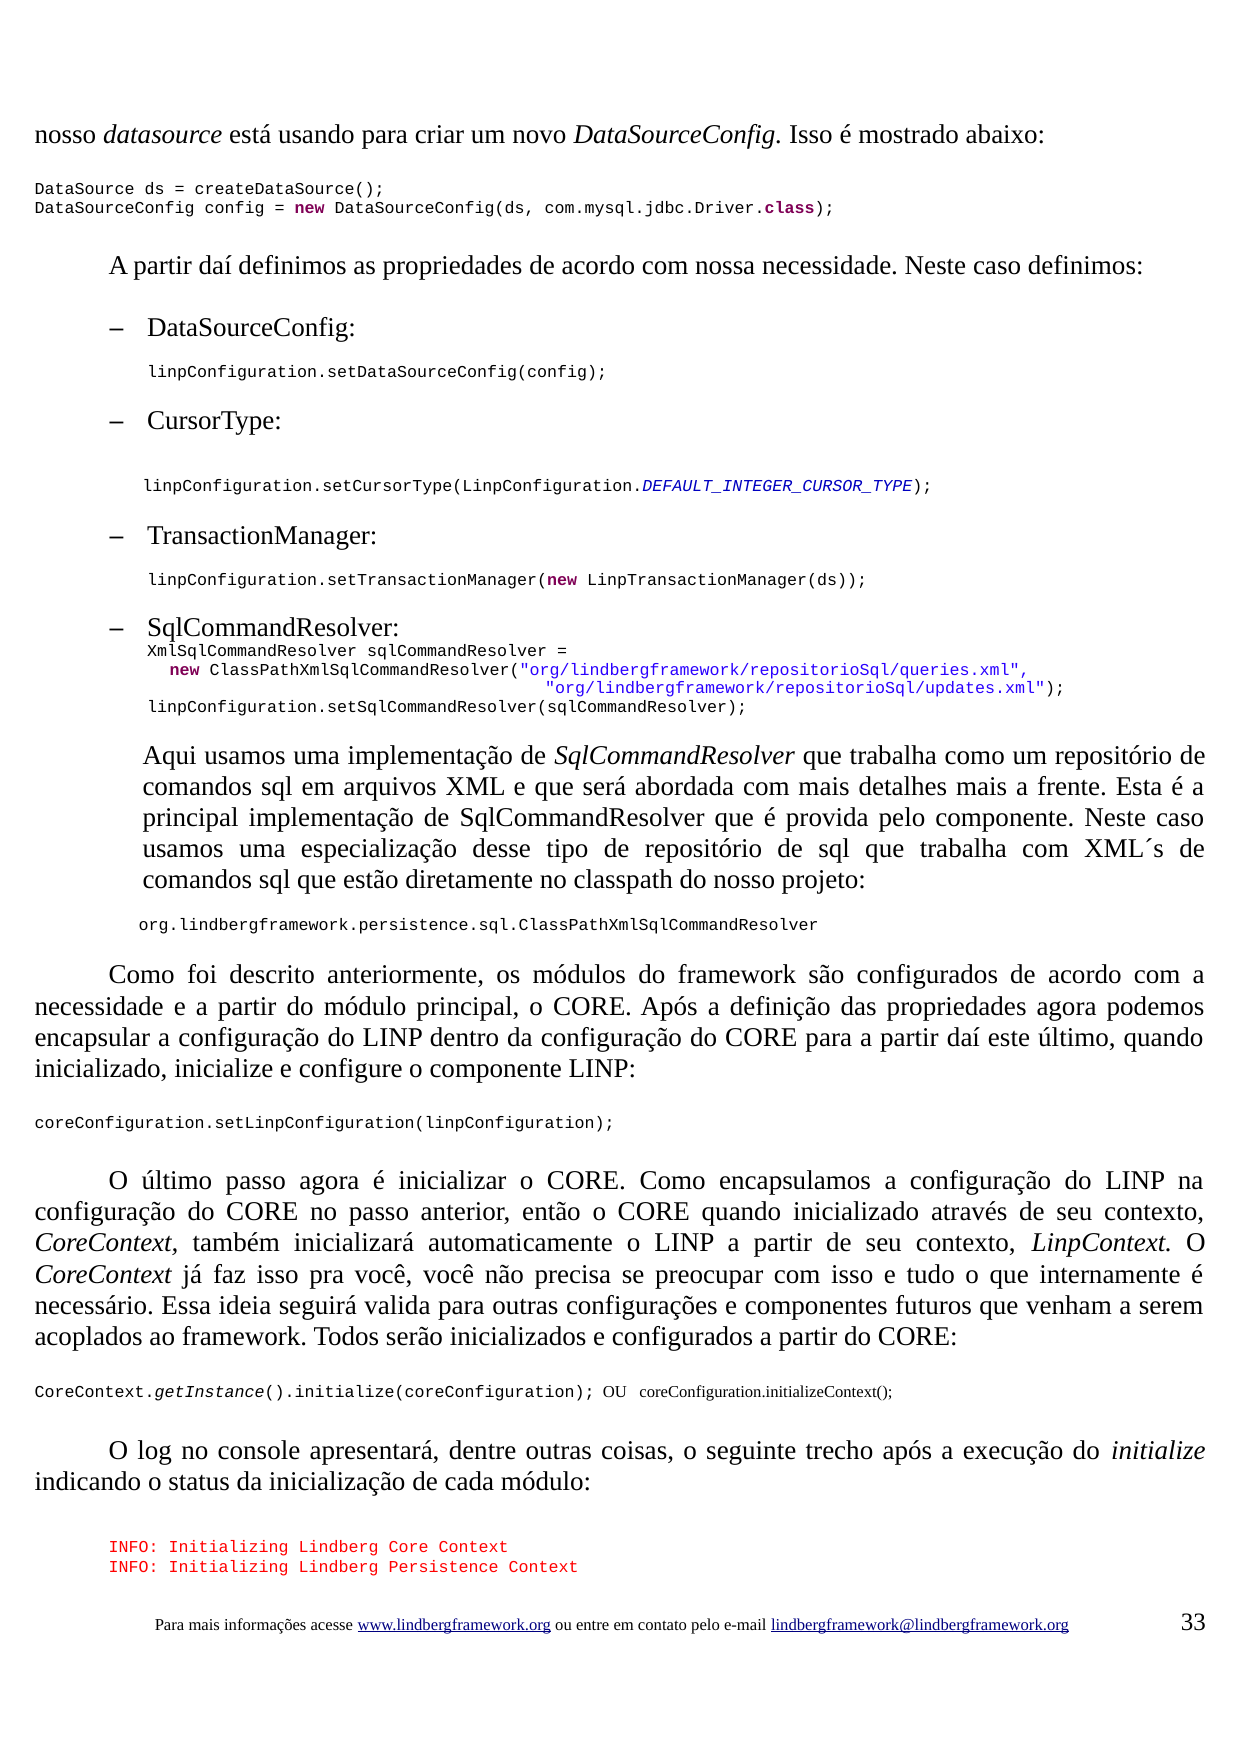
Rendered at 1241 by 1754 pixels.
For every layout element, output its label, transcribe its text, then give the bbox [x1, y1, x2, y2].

list CursorType: [109, 404, 1206, 435]
text Como foi descrito anteriormente, os módulos do framework são configurados de acordo com a necessidade e a partir do módulo principal, o CORE. Após a definição das propriedades agora podemos encapsular a configuração do LINP dentro da configuração do CORE para a partir daí este último, quando inicializado, inicialize e configure o componente LINP: [34, 958, 1206, 1083]
text DataSource ds = createDataSource(); [34, 180, 1206, 199]
text linpConfiguration.setCursorType(LinpConfiguration.DEFAULT_INTEGER_CURSOR_TYPE); [34, 466, 1206, 497]
list linpConfiguration.setSqlCommandResolver(sqlCommandResolver); [109, 699, 1206, 718]
list "org/lindbergframework/repositorioSql/updates.xml"); [72, 680, 1206, 699]
text INFO: Initializing Lindberg Core Context [34, 1527, 1206, 1559]
text A partir daí definimos as propriedades de acordo com nossa necessidade. Neste caso definimos: [34, 249, 1206, 280]
list linpConfiguration.setDataSourceConfig(config); [109, 364, 1206, 383]
text INFO: Initializing Lindberg Persistence Context [34, 1559, 1206, 1577]
text nosso datasource está usando para criar um novo DataSourceConfig. Isso é mostrado abaixo: [34, 118, 1206, 149]
list TransactionManager: [109, 519, 1206, 550]
text org.lindbergframework.persistence.sql.ClassPathXmlSqlCommandResolver [34, 916, 1206, 935]
text O log no console apresentará, dentre outras coisas, o seguinte trecho após a execução do initialize indicando o status da inicialização de cada módulo: [34, 1434, 1206, 1496]
text coreConfiguration.setLinpConfiguration(linpConfiguration); [34, 1114, 1206, 1133]
list SqlCommandResolver: [109, 611, 1206, 642]
list linpConfiguration.setTransactionManager(new LinpTransactionManager(ds)); [109, 571, 1206, 590]
text CoreContext.getInstance().initialize(coreConfiguration); OU coreConfiguration.initializeContext(); [34, 1382, 1206, 1403]
text DataSourceConfig config = new DataSourceConfig(ds, com.mysql.jdbc.Driver.class); [34, 199, 1206, 218]
text O último passo agora é inicializar o CORE. Como encapsulamos a configuração do LINP na configuração do CORE no passo anterior, então o CORE quando inicializado através de seu contexto, CoreContext, também inicializará automaticamente o LINP a partir de seu contexto, LinpContext. O CoreContext já faz isso pra você, você não precisa se preocupar com isso e tudo o que internamente é necessário. Essa ideia seguirá valida para outras configurações e componentes futuros que venham a serem acoplados ao framework. Todos serão inicializados e configurados a partir do CORE: [34, 1164, 1206, 1351]
text Aqui usamos uma implementação de SqlCommandResolver que trabalha como um repositório de comandos sql em arquivos XML e que será abordada com mais detalhes mais a frente. Esta é a principal implementação de SqlCommandResolver que é provida pelo componente. Neste caso usamos uma especialização desse tipo de repositório de sql que trabalha com XML´s de comandos sql que estão diretamente no classpath do nosso projeto: [142, 739, 1206, 895]
list XmlSqlCommandResolver sqlCommandResolver = [109, 642, 1206, 661]
list DataSourceConfig: [109, 312, 1206, 343]
list new ClassPathXmlSqlCommandResolver("org/lindbergframework/repositorioSql/queries.xml", [72, 661, 1206, 680]
